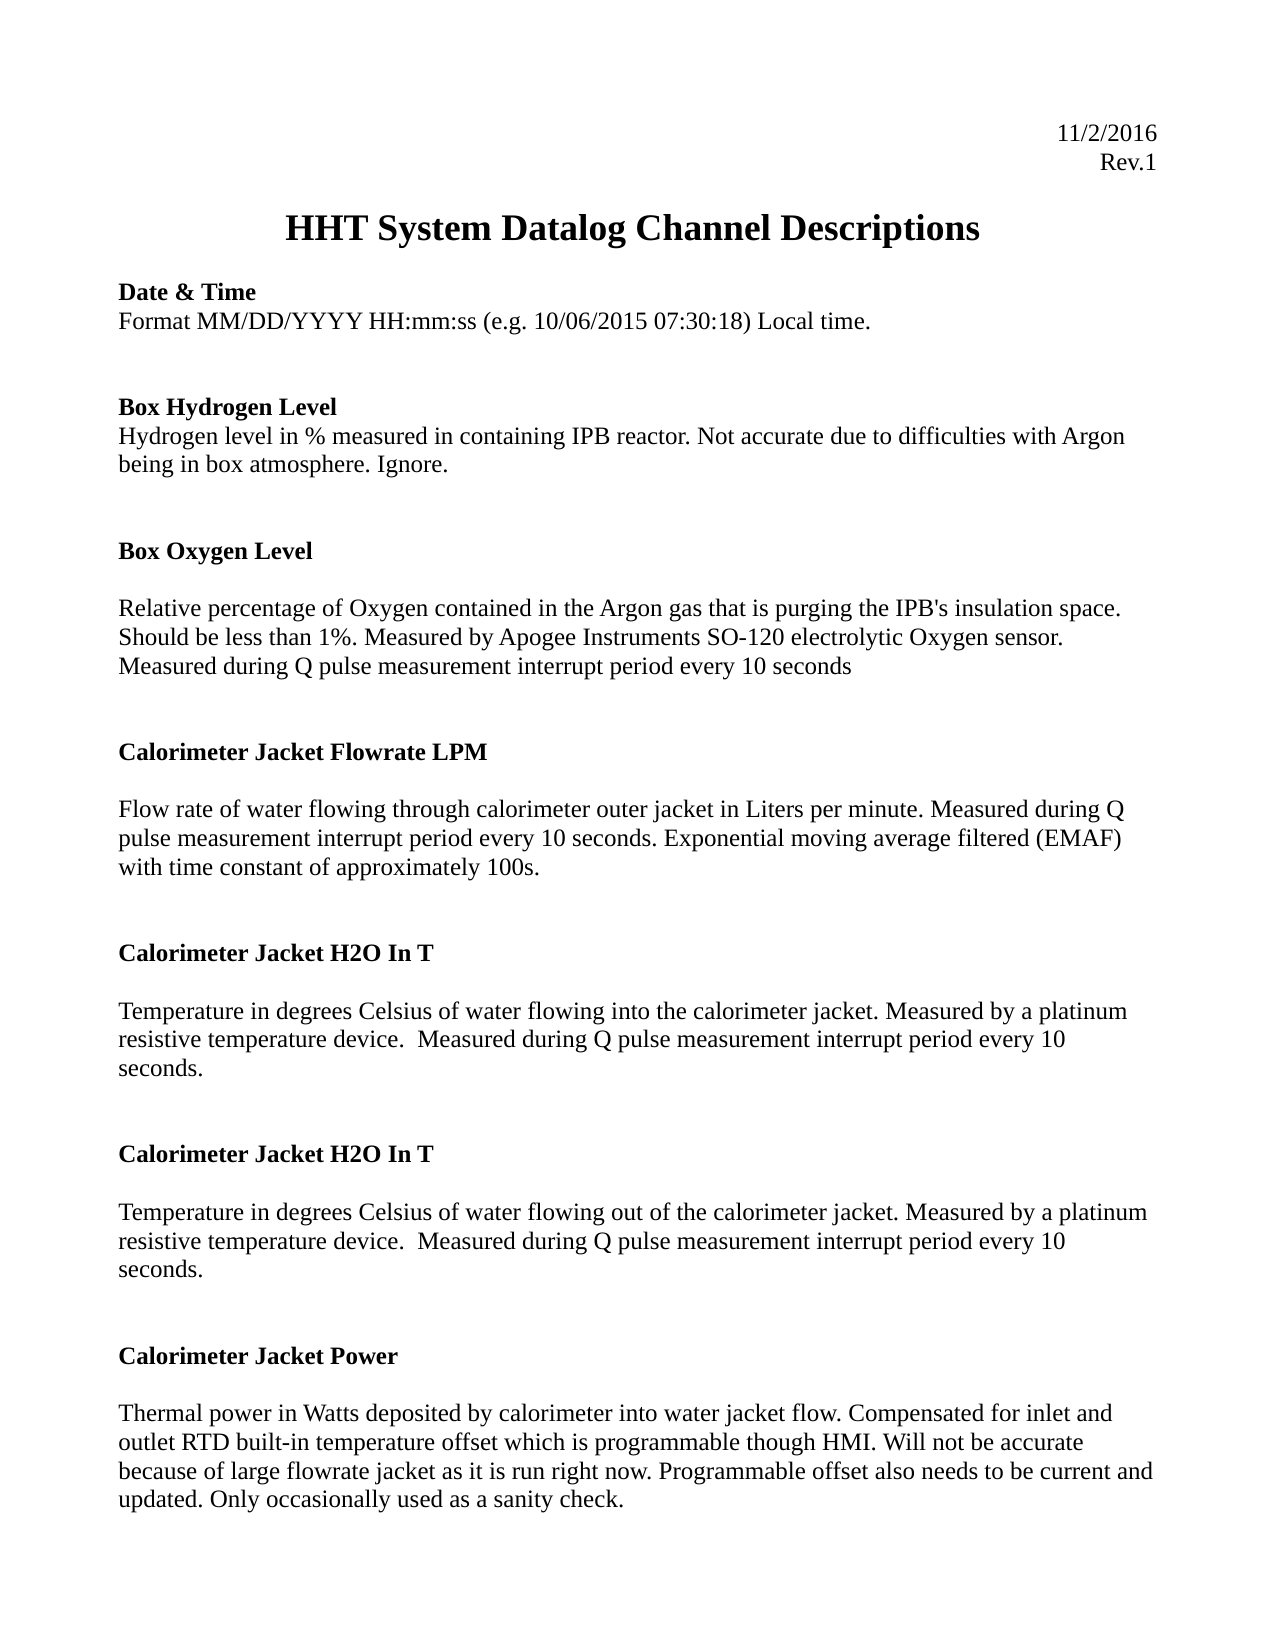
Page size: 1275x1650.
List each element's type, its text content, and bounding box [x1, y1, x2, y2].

text Temperature in degrees Celsius of water flowing out of the calorimeter jacket. Measured by a platinum resistive temperature device. Measured during Q pulse measurement interrupt period every 10 seconds. [118, 1197, 1157, 1283]
text Flow rate of water flowing through calorimeter outer jacket in Liters per minute. Measured during Q pulse measurement interrupt period every 10 seconds. Exponential moving average filtered (EMAF) with time constant of approximately 100s. [118, 794, 1157, 881]
text HHT System Datalog Channel Descriptions [118, 205, 1157, 248]
text Box Hydrogen Level [118, 392, 1157, 421]
text Thermal power in Watts deposited by calorimeter into water jacket flow. Compensated for inlet and outlet RTD built-in temperature offset which is programmable though HMI. Will not be accurate because of large flowrate jacket as it is run right now. Programmable offset also needs to be current and updated. Only occasionally used as a sanity check. [118, 1398, 1157, 1513]
text Calorimeter Jacket Power [118, 1341, 1157, 1369]
text Relative percentage of Oxygen contained in the Argon gas that is purging the IPB's insulation space. Should be less than 1%. Measured by Apogee Instruments SO-120 electrolytic Oxygen sensor. Measured during Q pulse measurement interrupt period every 10 seconds [118, 593, 1157, 679]
text Calorimeter Jacket H2O In T [118, 938, 1157, 967]
text Box Oxygen Level [118, 536, 1157, 564]
text Calorimeter Jacket H2O In T [118, 1139, 1157, 1168]
text Hydrogen level in % measured in containing IPB reactor. Not accurate due to difficulties with Argon being in box atmosphere. Ignore. [118, 421, 1157, 478]
text Calorimeter Jacket Flowrate LPM [118, 737, 1157, 766]
text Date & Time [118, 277, 1157, 306]
text Temperature in degrees Celsius of water flowing into the calorimeter jacket. Measured by a platinum resistive temperature device. Measured during Q pulse measurement interrupt period every 10 seconds. [118, 996, 1157, 1082]
text Format MM/DD/YYYY HH:mm:ss (e.g. 10/06/2015 07:30:18) Local time. [118, 306, 1157, 334]
